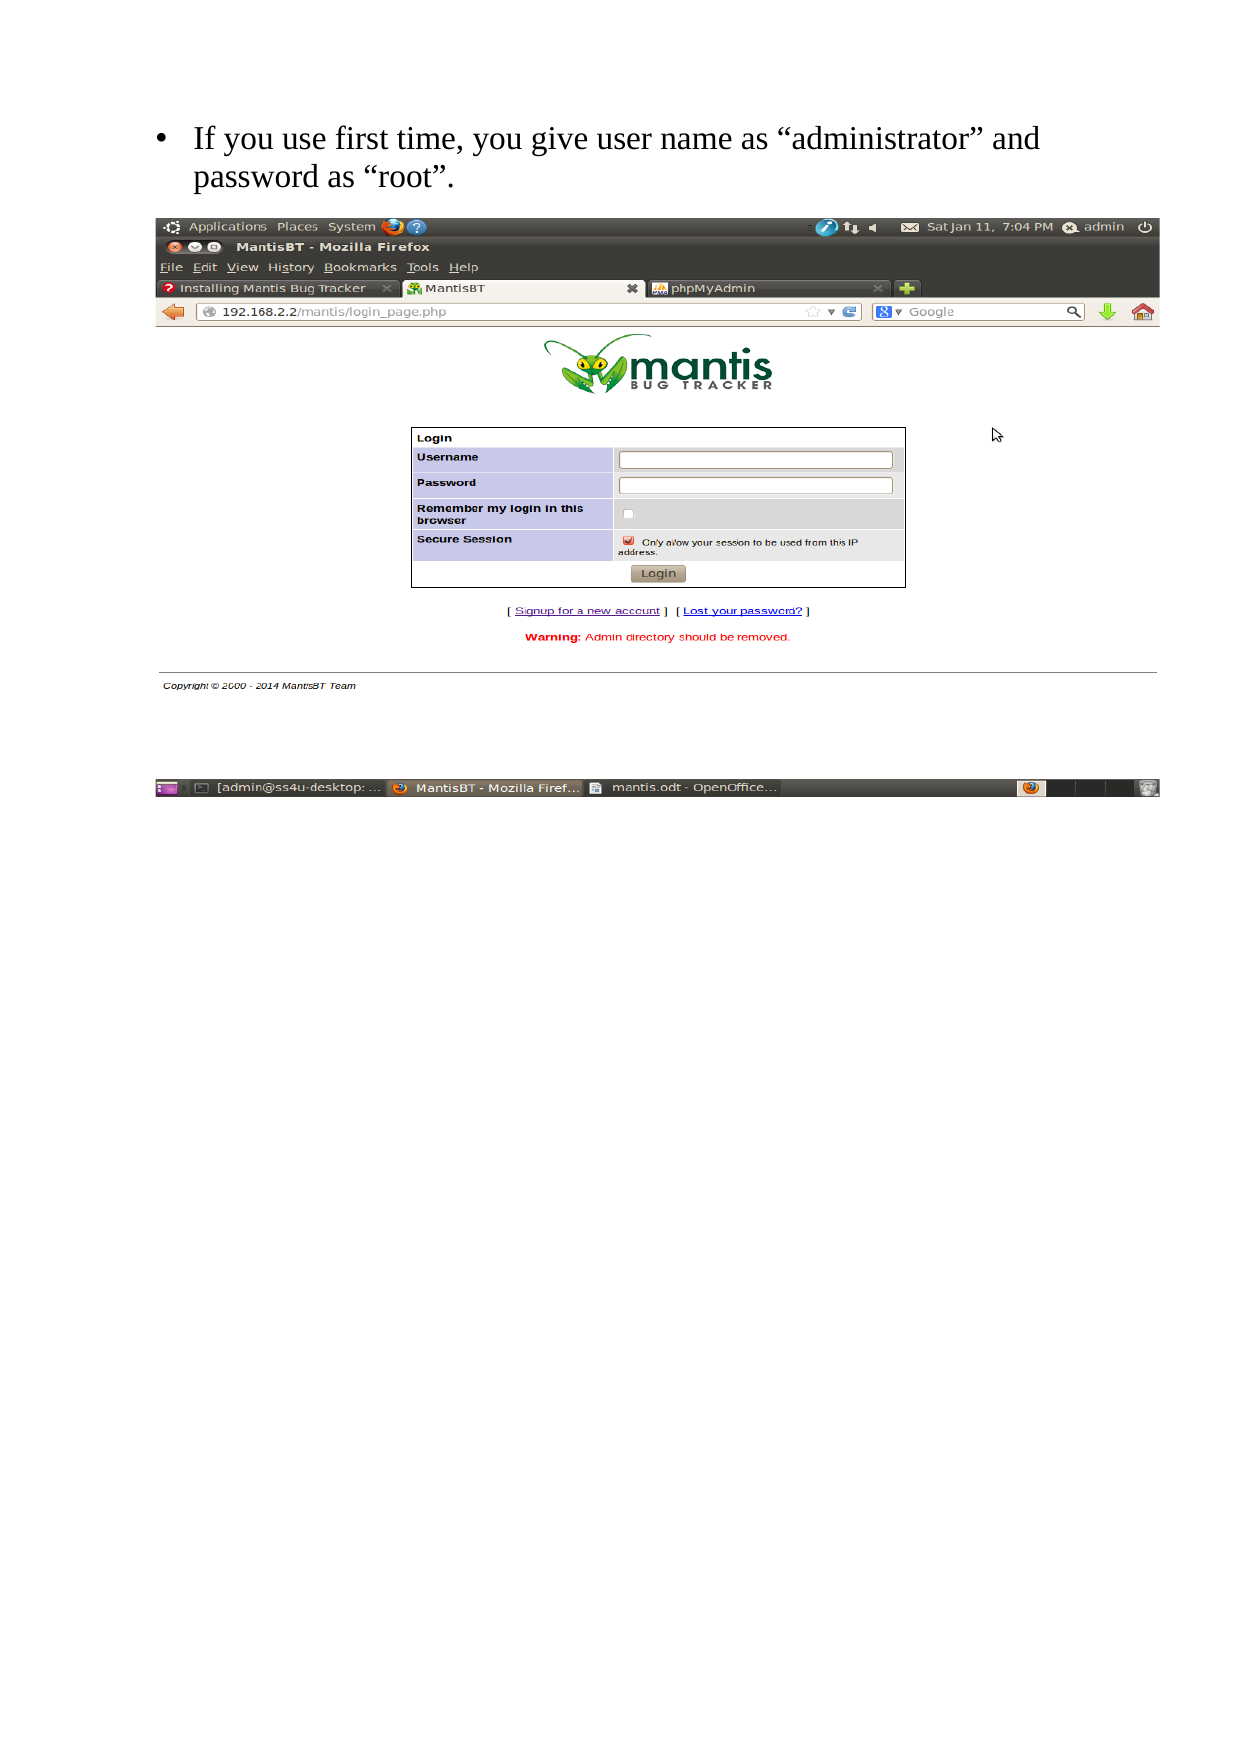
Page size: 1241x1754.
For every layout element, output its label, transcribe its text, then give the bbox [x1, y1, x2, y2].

list If you use first time, you give user name as “administrator” and password as “root”. [156, 118, 1122, 195]
picture [155, 218, 1160, 797]
